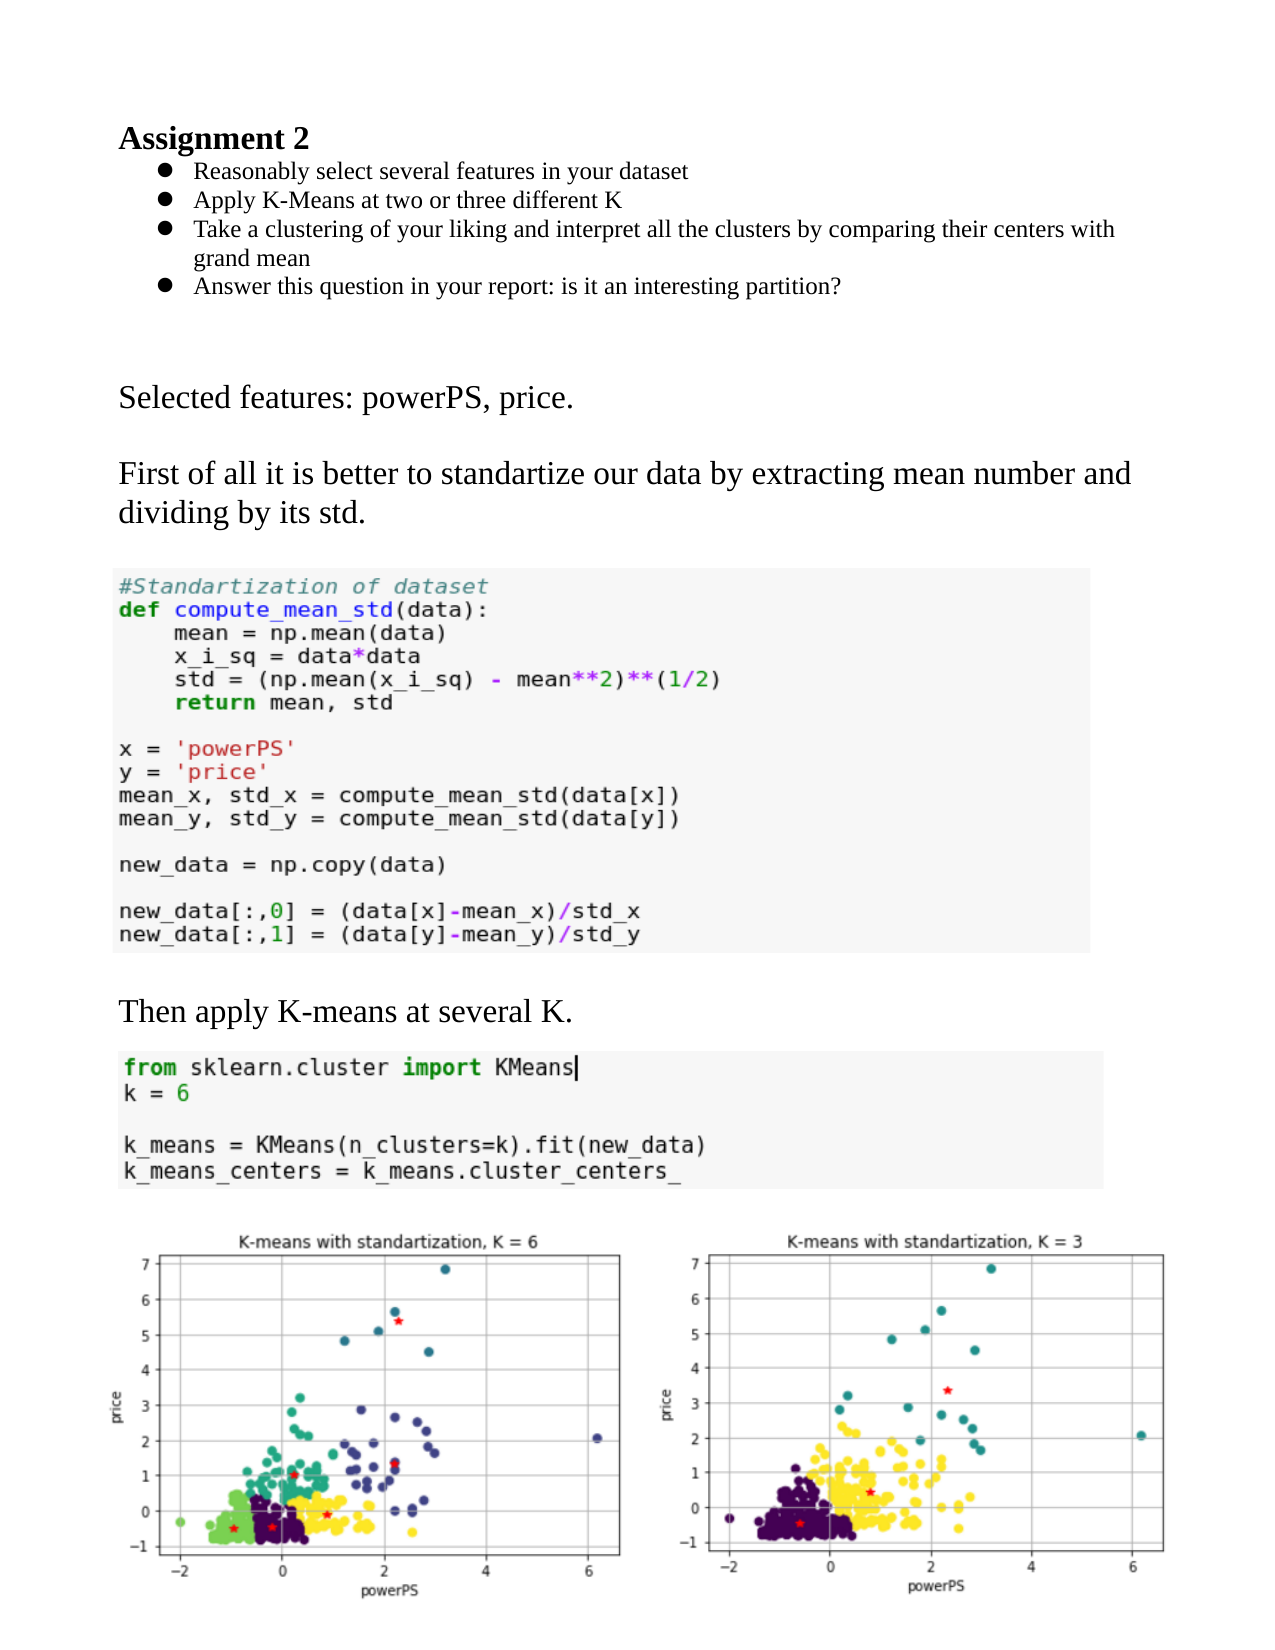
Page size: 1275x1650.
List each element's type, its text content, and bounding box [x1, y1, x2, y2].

list Apply K-Means at two or three different K [156, 185, 1157, 214]
picture [118, 1051, 1104, 1189]
text Then apply K-means at several K. [118, 991, 1157, 1030]
picture [112, 568, 1091, 953]
picture [94, 1221, 1200, 1603]
list Take a clustering of your liking and interpret all the clusters by comparing their centers with grand mean [156, 214, 1157, 271]
text Assignment 2 [118, 118, 1157, 156]
list Reasonably select several features in your dataset [156, 156, 1157, 185]
list Answer this question in your report: is it an interesting partition? [156, 271, 1157, 300]
text First of all it is better to standartize our data by extracting mean number and dividing by its std. [118, 453, 1157, 530]
text Selected features: powerPS, price. [118, 377, 1157, 415]
